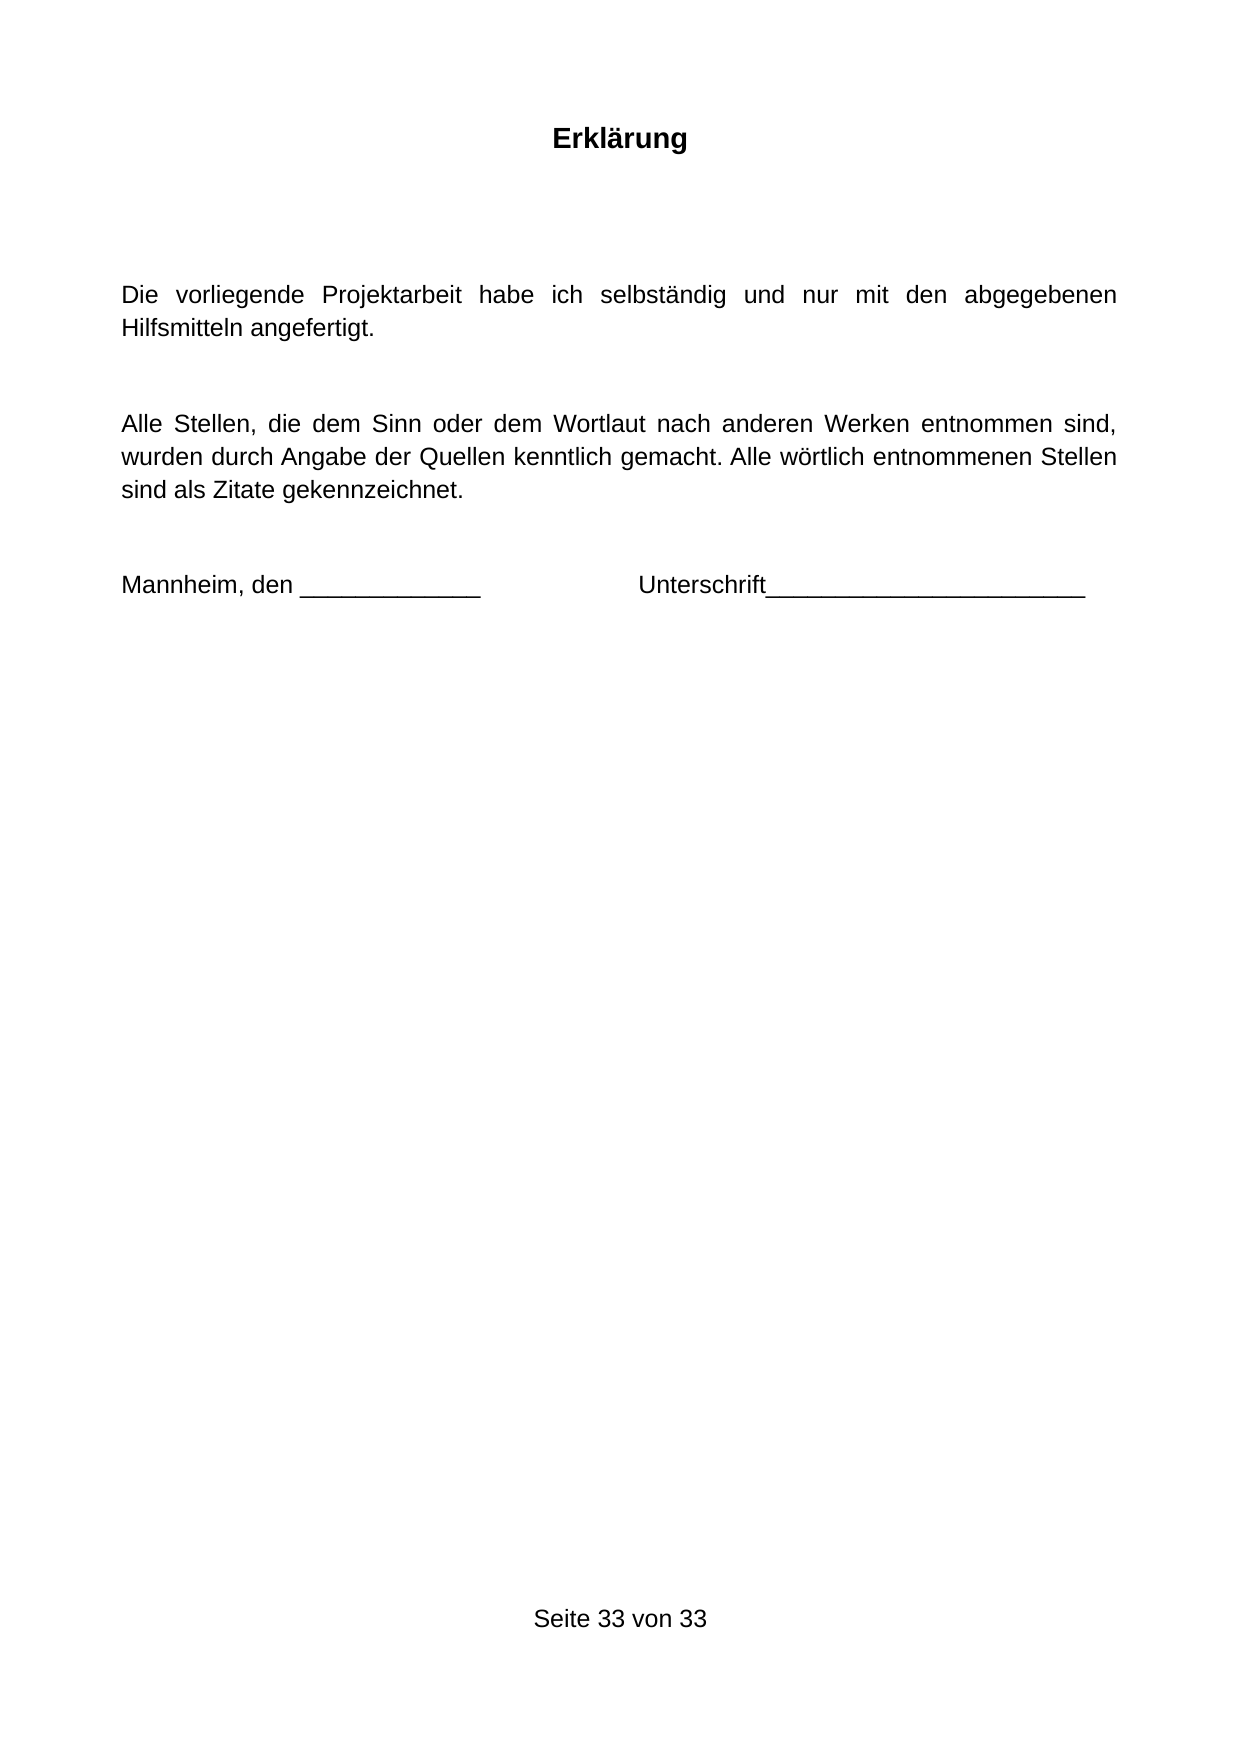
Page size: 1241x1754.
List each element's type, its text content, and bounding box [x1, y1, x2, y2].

text Alle Stellen, die dem Sinn oder dem Wortlaut nach anderen Werken entnommen sind, wurden durch Angabe der Quellen kenntlich gemacht. Alle wörtlich entnommenen Stellen sind als Zitate gekennzeichnet. [121, 409, 1119, 503]
text Erklärung [121, 121, 1119, 154]
text Mannheim, den _____________ Unterschrift_______________________ [121, 570, 1119, 599]
text Die vorliegende Projektarbeit habe ich selbständig und nur mit den abgegebenen Hilfsmitteln angefertigt. [121, 280, 1119, 342]
